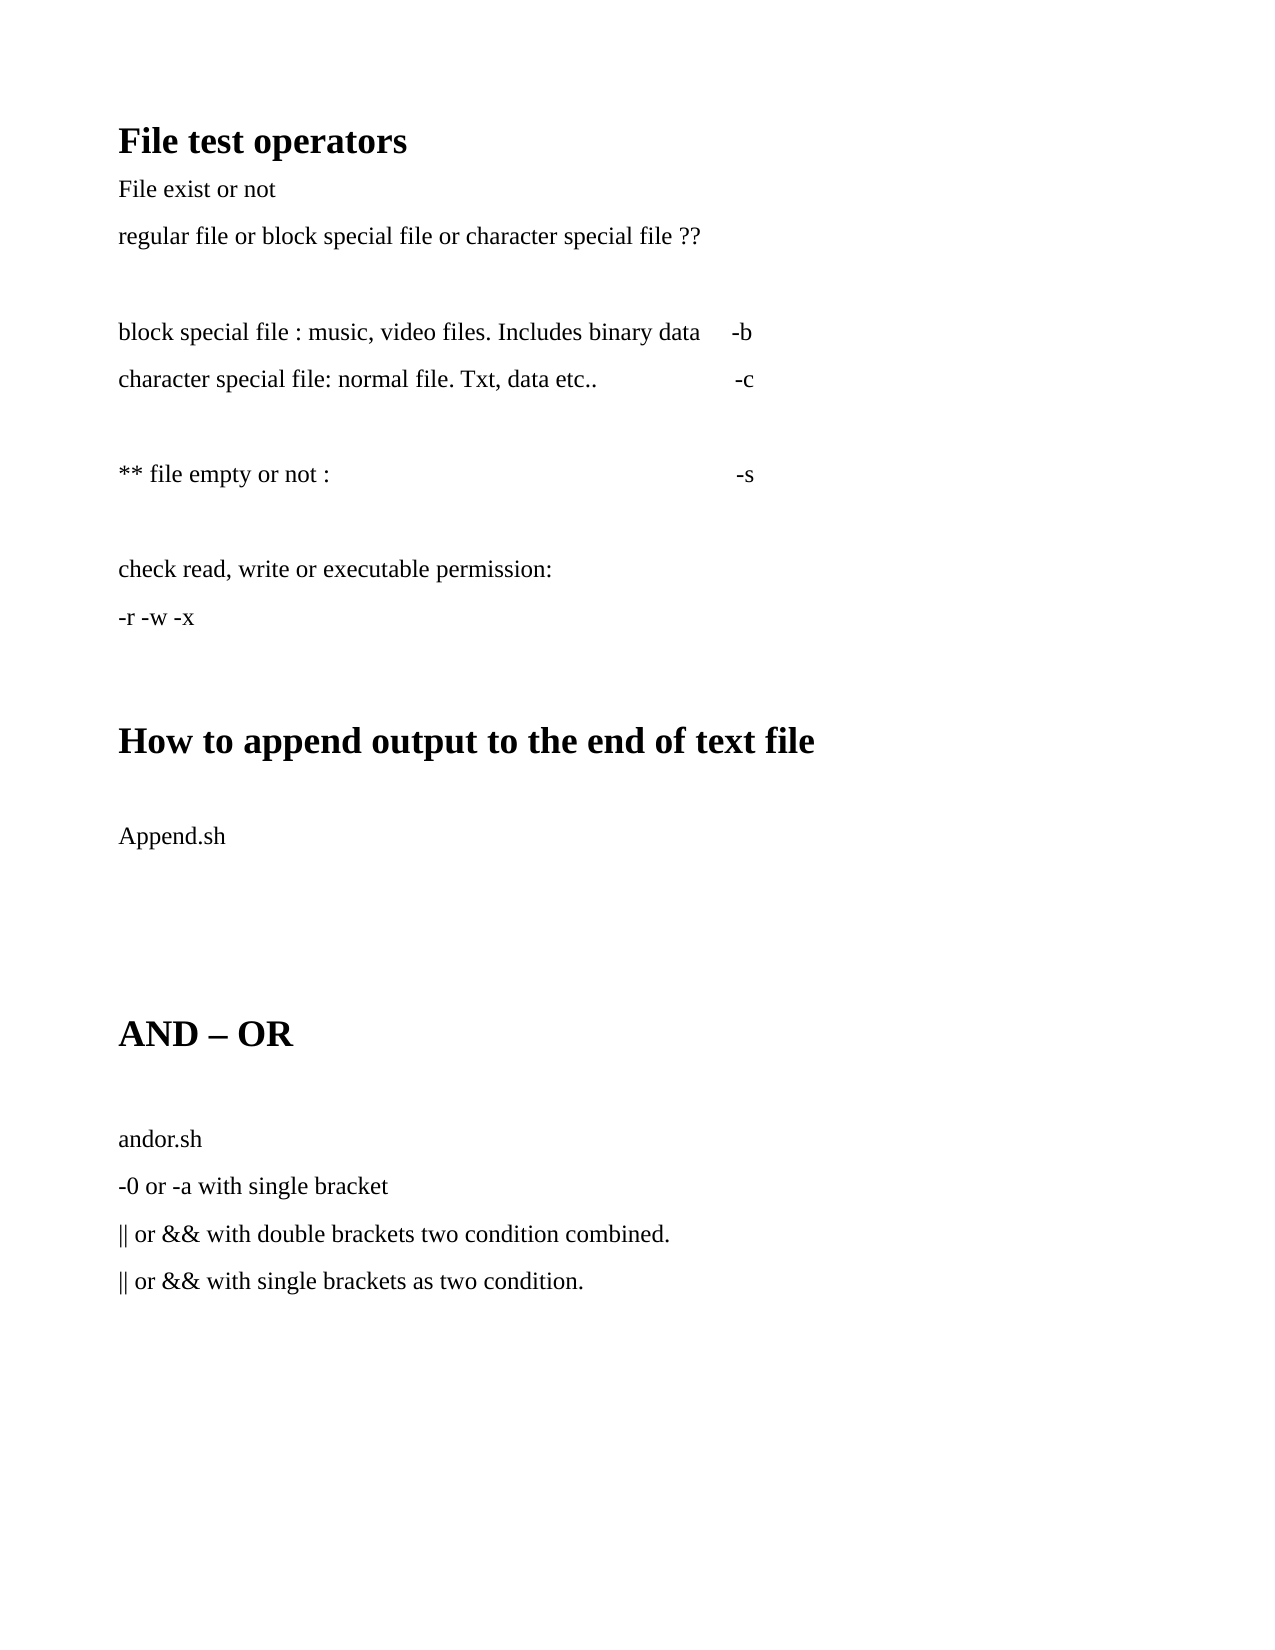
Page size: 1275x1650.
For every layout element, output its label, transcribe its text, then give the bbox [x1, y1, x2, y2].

text ** file empty or not : -s [118, 459, 1157, 488]
text File exist or not [118, 174, 1157, 202]
text Append.sh [118, 821, 1157, 850]
text AND – OR [118, 1012, 1157, 1055]
text || or && with single brackets as two condition. [118, 1266, 1157, 1295]
text regular file or block special file or character special file ?? [118, 221, 1157, 250]
text -0 or -a with single bracket [118, 1171, 1157, 1200]
text character special file: normal file. Txt, data etc.. -c [118, 364, 1157, 393]
subtitle How to append output to the end of text file [118, 718, 1157, 761]
subtitle File test operators [118, 118, 1157, 161]
text || or && with double brackets two condition combined. [118, 1219, 1157, 1248]
text -r -w -x [118, 602, 1157, 631]
text check read, write or executable permission: [118, 554, 1157, 583]
text andor.sh [118, 1124, 1157, 1152]
text block special file : music, video files. Includes binary data -b [118, 317, 1157, 345]
